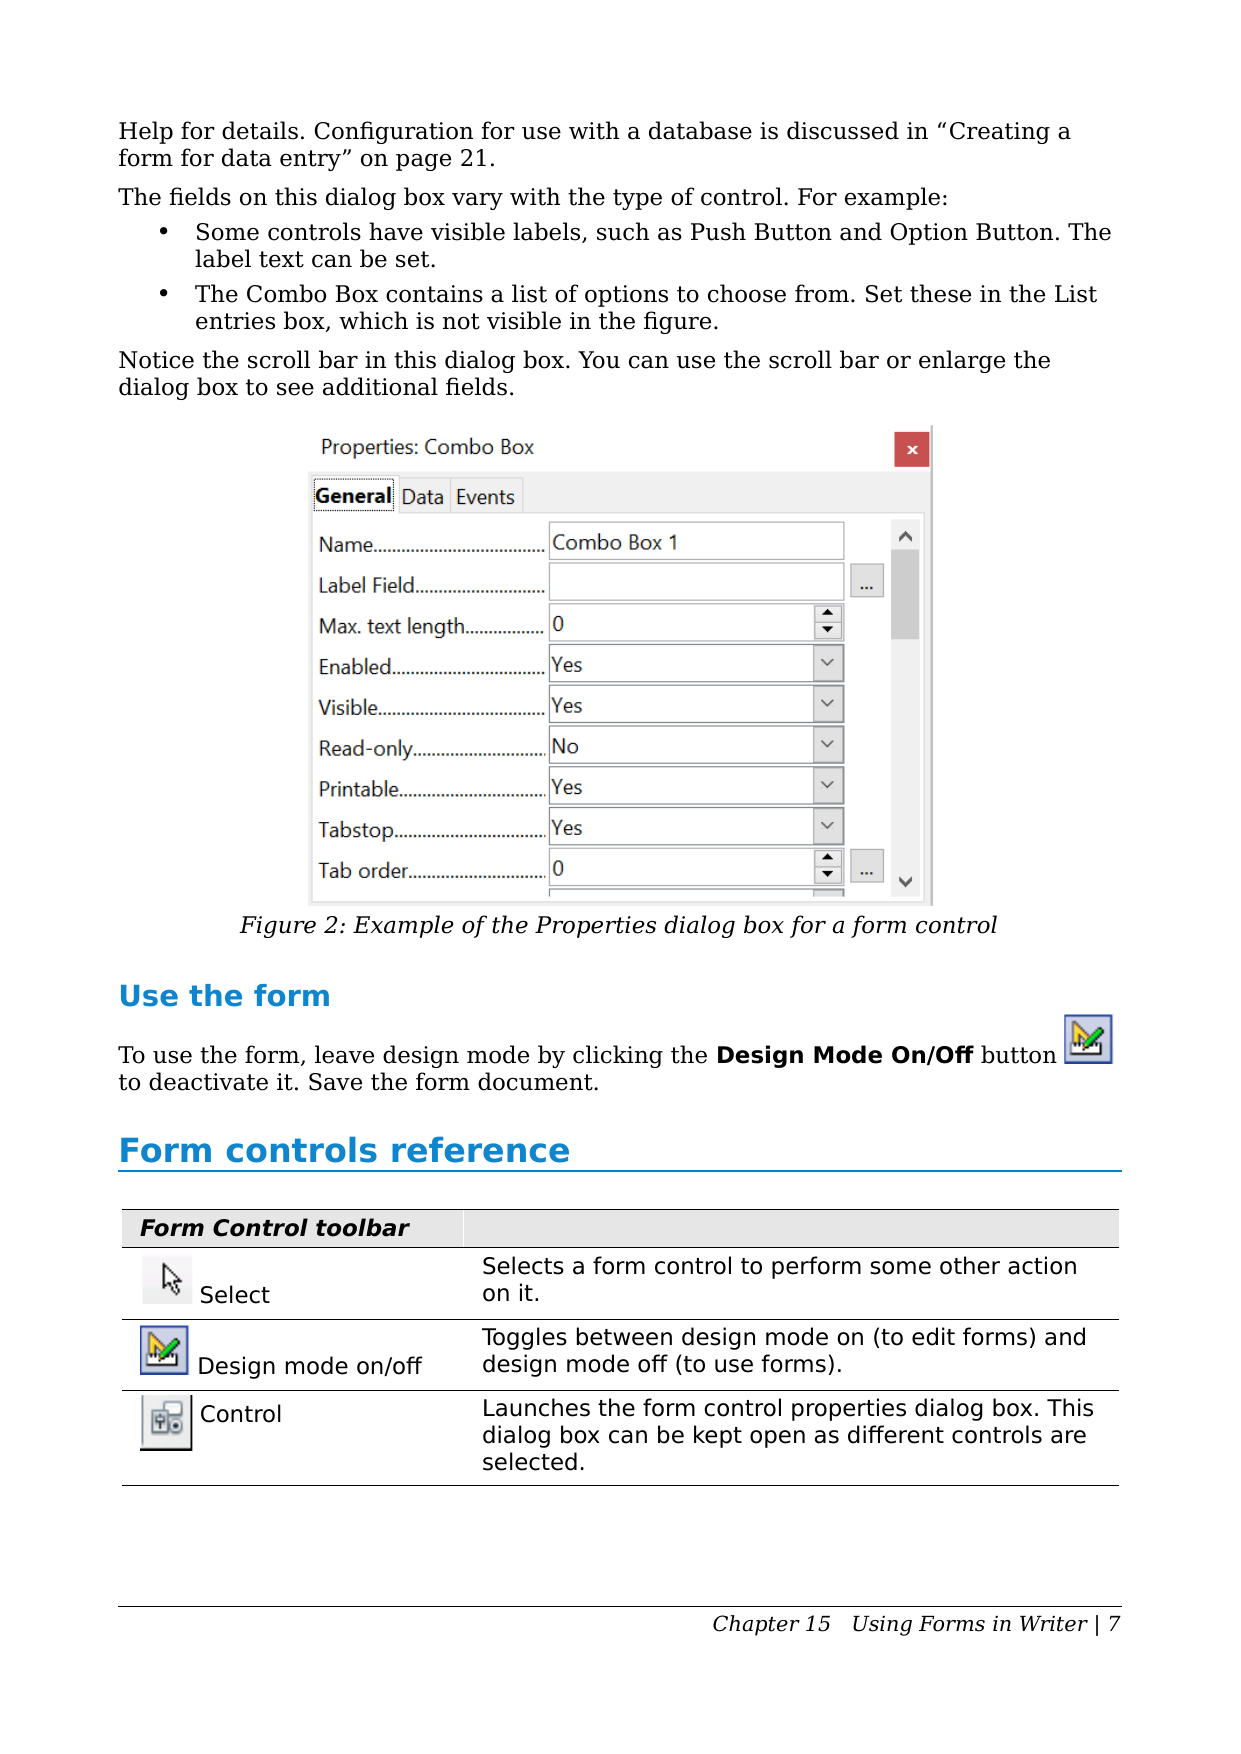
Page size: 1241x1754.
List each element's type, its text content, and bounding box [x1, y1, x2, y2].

table_header Form Control toolbar [122, 1210, 463, 1247]
picture [140, 1395, 193, 1451]
text Notice the scroll bar in this dialog box. You can use the scroll bar or enlarge the dialog box to see additional fields. [118, 347, 1122, 401]
text To use the form, leave design mode by clicking the Design Mode On/Off button to deactivate it. Save the form document. [118, 1013, 1122, 1095]
list Some controls have visible labels, such as Push Button and Option Button. The label text can be set. [156, 217, 1122, 273]
table_cell Toggles between design mode on (to edit forms) and design mode off (to use forms). [464, 1320, 1119, 1389]
table_cell Selects a form control to perform some other action on it. [464, 1248, 1119, 1318]
subtitle Form controls reference [118, 1132, 1122, 1170]
table_cell Control [122, 1391, 463, 1485]
table_cell Select [122, 1248, 463, 1318]
list The fields on this dialog box vary with the type of control. For example: [118, 184, 1122, 211]
table_cell Launches the form control properties dialog box. This dialog box can be kept open as different controls are selected. [464, 1391, 1119, 1485]
text Figure 2: Example of the Properties dialog box for a form control [214, 912, 1026, 939]
list The Combo Box contains a list of options to choose from. Set these in the List entries box, which is not visible in the figure. [156, 279, 1122, 335]
picture [142, 1253, 193, 1304]
picture [1064, 1013, 1115, 1064]
picture [140, 1324, 191, 1375]
subtitle Use the form [118, 979, 1122, 1013]
picture [308, 425, 933, 906]
table_cell Design mode on/off [122, 1320, 463, 1389]
text Help for details. Configuration for use with a database is discussed in “Creating a form for data entry” on page 21. [118, 118, 1122, 171]
table_header [464, 1210, 1119, 1247]
